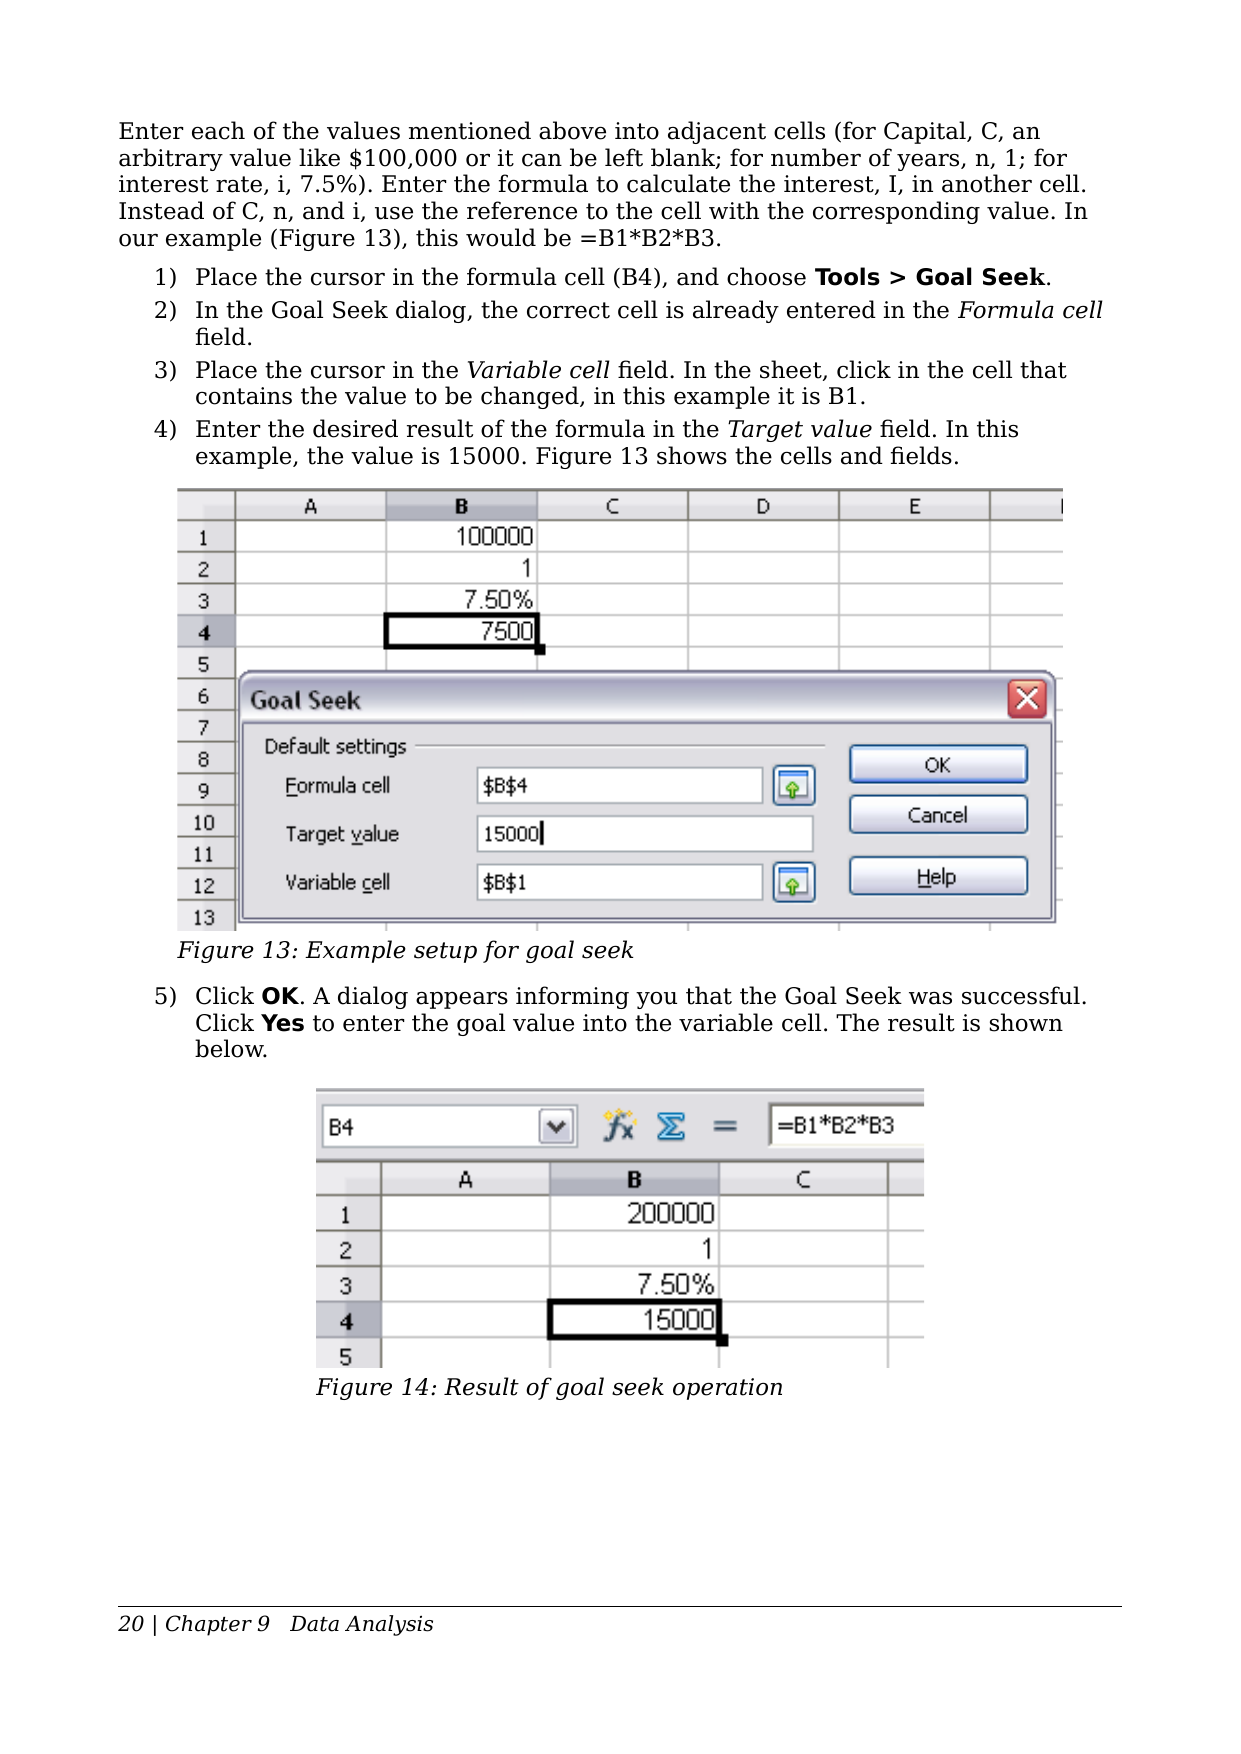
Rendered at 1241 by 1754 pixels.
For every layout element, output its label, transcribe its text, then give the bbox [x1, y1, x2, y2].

list Place the cursor in the Variable cell field. In the sheet, click in the cell that contains the value to be changed, in this example it is B1. [177, 357, 1122, 410]
list Enter the desired result of the formula in the Target value field. In this example, the value is 15000. Figure 13 shows the cells and fields. [177, 416, 1122, 470]
picture [316, 1088, 925, 1368]
list In the Goal Seek dialog, the correct cell is already entered in the Formula cell field. [177, 297, 1122, 351]
text Figure 14: Result of goal seek operation [316, 1374, 924, 1401]
text Figure 13: Example setup for goal seek [177, 937, 1063, 964]
list Place the cursor in the formula cell (B4), and choose Tools > Goal Seek. [177, 264, 1122, 291]
picture [177, 488, 1063, 931]
text Enter each of the values mentioned above into adjacent cells (for Capital, C, an arbitrary value like $100,000 or it can be left blank; for number of years, n, 1; for interest rate, i, 7.5%). Enter the formula to calculate the interest, I, in another cell. Instead of C, n, and i, use the reference to the cell with the corresponding value. In our example (Figure 13), this would be =B1*B2*B3. [118, 118, 1122, 251]
list Click OK. A dialog appears informing you that the Goal Seek was successful. Click Yes to enter the goal value into the variable cell. The result is shown below. [177, 983, 1122, 1063]
